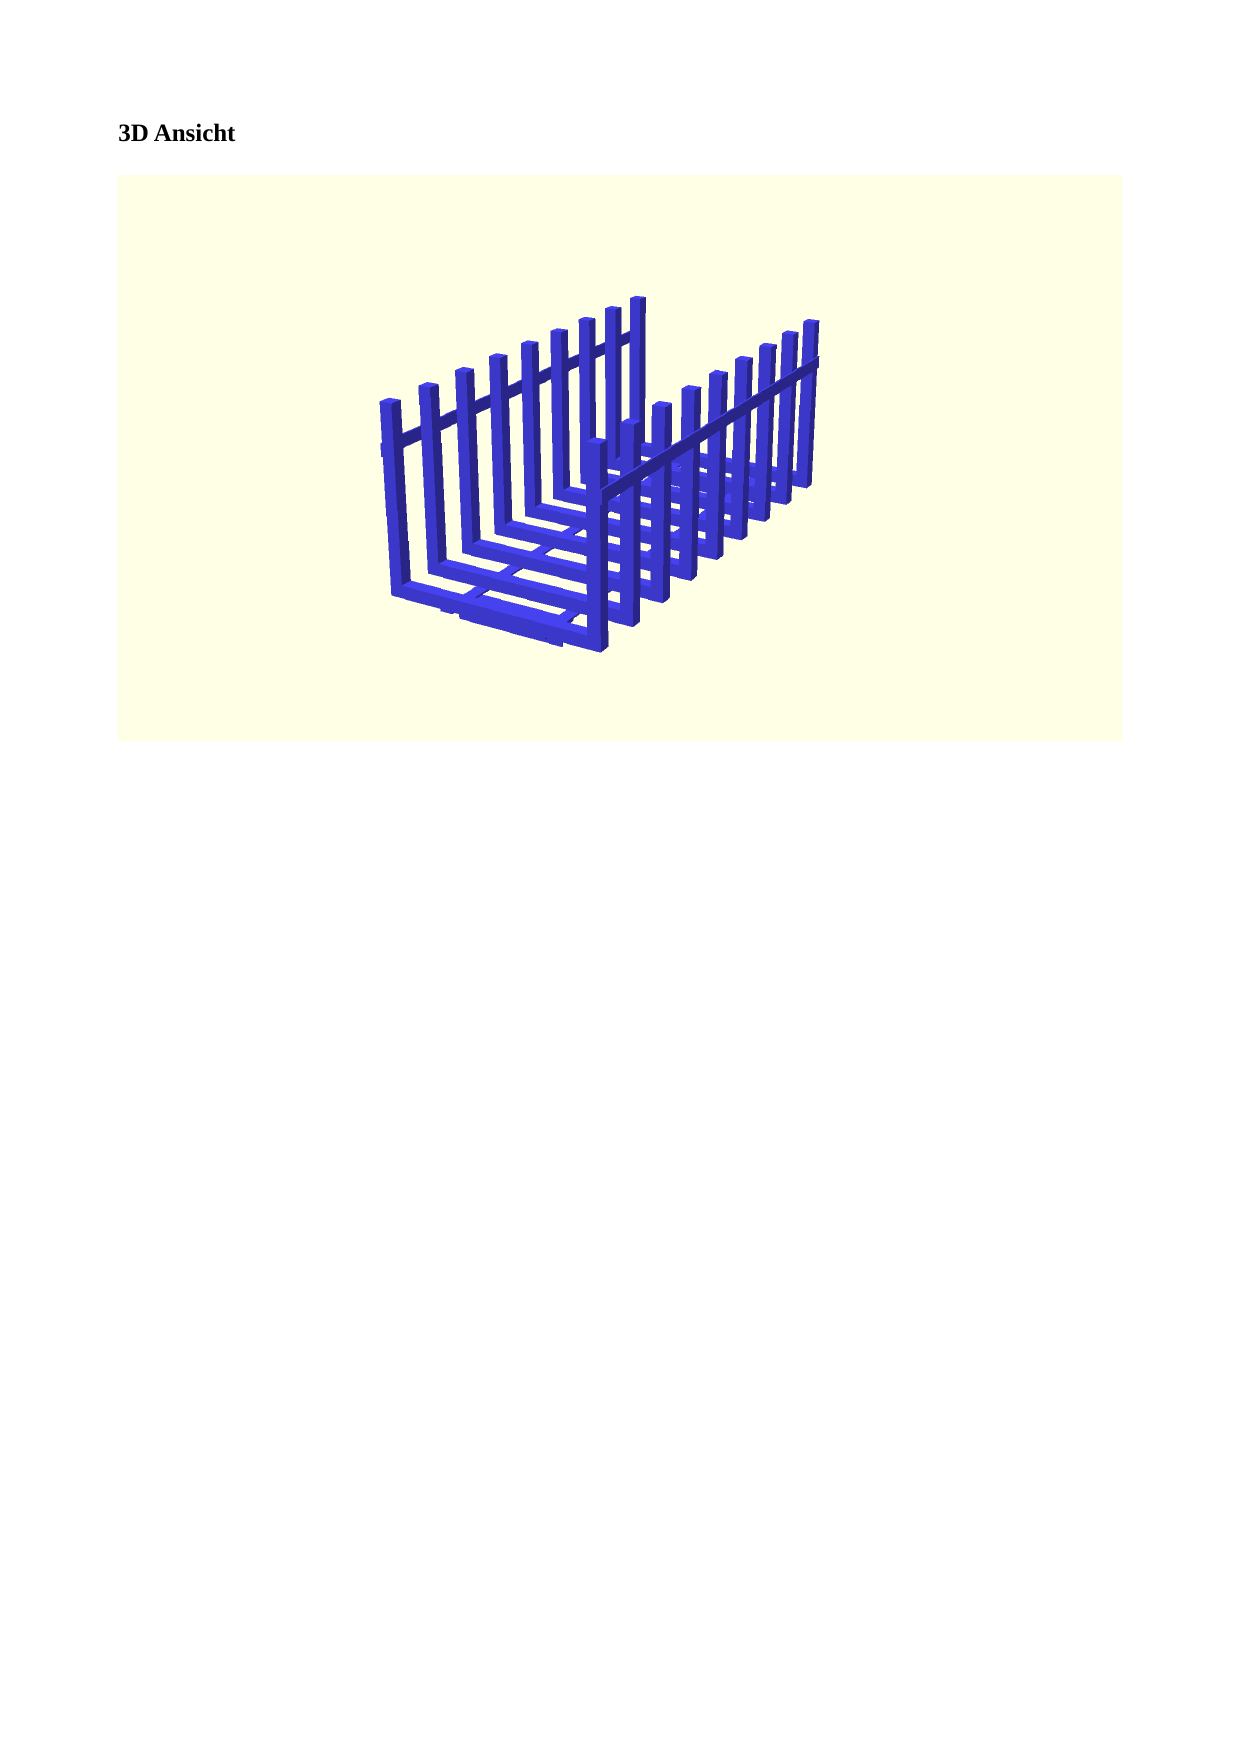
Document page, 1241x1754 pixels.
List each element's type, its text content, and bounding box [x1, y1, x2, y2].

picture [118, 175, 1123, 741]
text 3D Ansicht [118, 118, 1122, 147]
